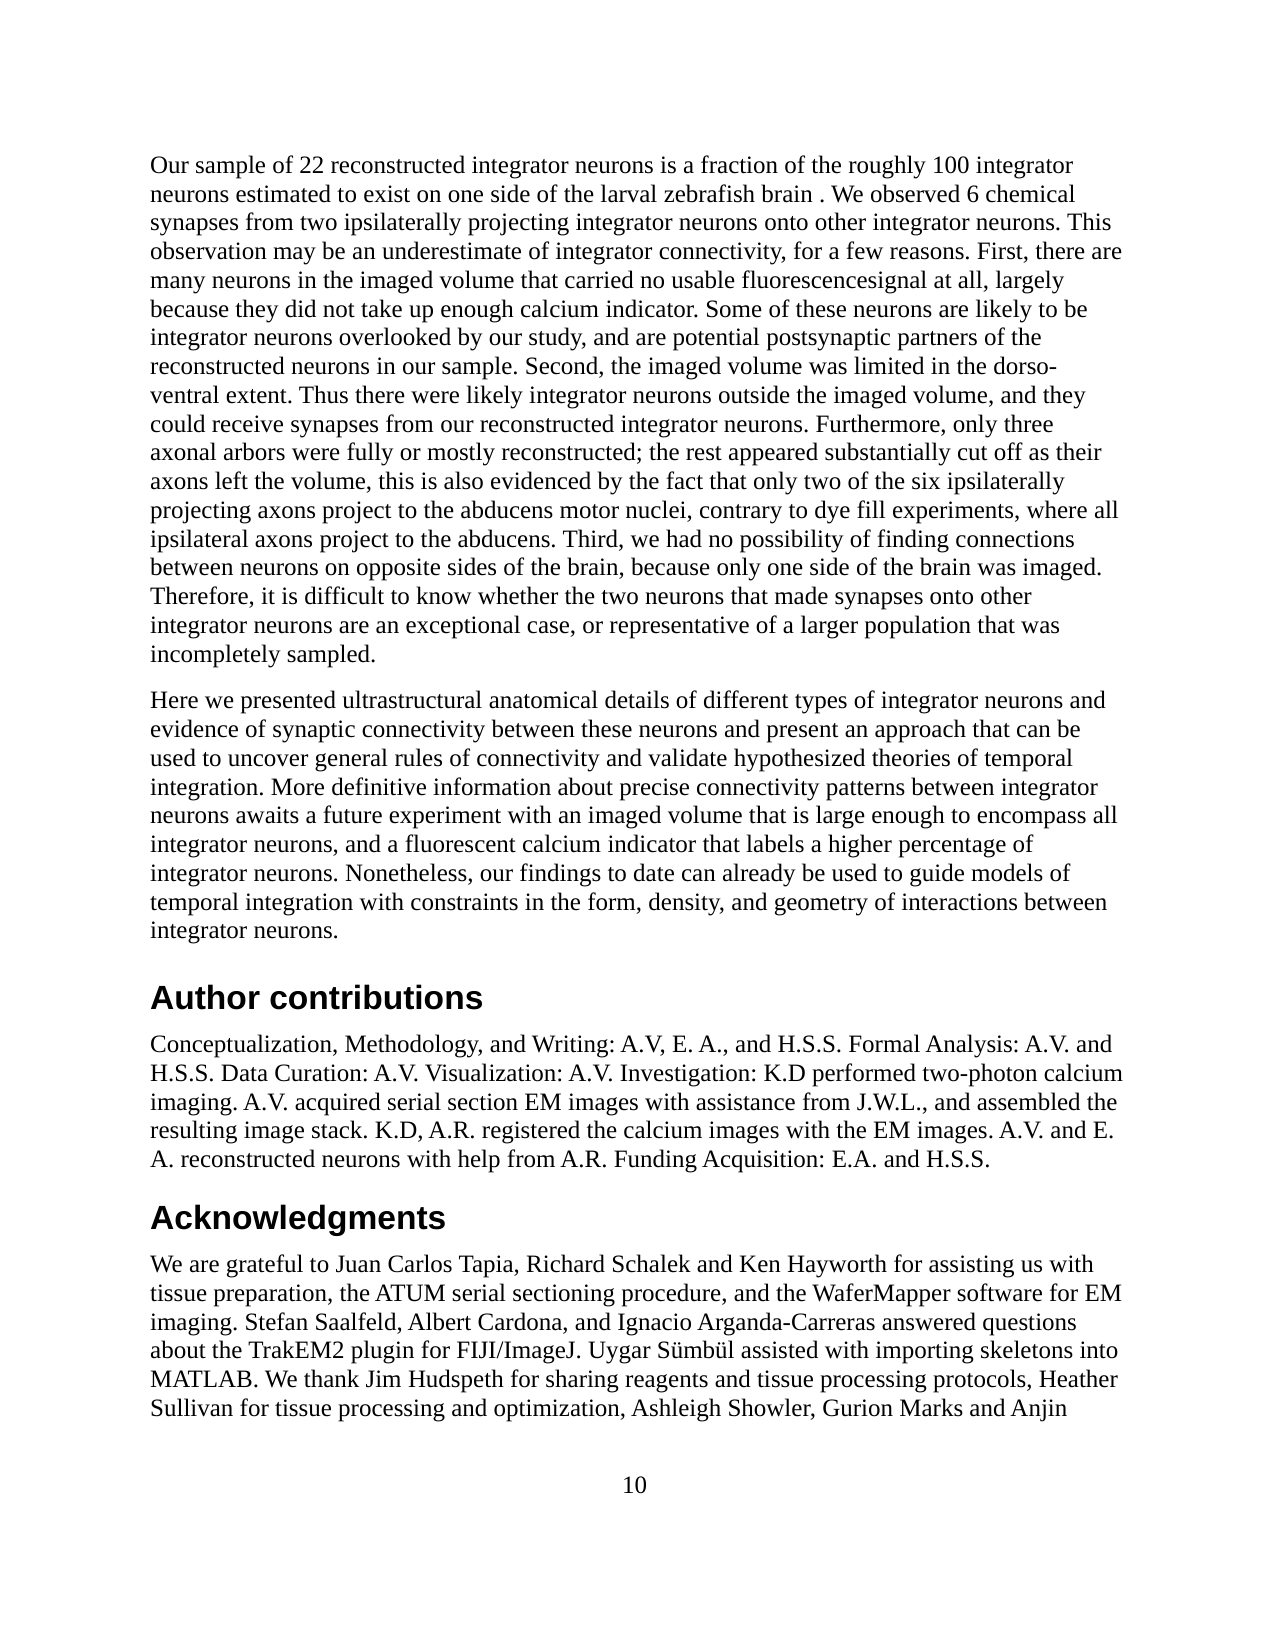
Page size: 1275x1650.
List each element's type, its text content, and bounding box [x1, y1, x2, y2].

text Conceptualization, Methodology, and Writing: A.V, E. A., and H.S.S. Formal Analysis: A.V. and H.S.S. Data Curation: A.V. Visualization: A.V. Investigation: K.D performed two-photon calcium imaging. A.V. acquired serial section EM images with assistance from J.W.L., and assembled the resulting image stack. K.D, A.R. registered the calcium images with the EM images. A.V. and E. A. reconstructed neurons with help from A.R. Funding Acquisition: E.A. and H.S.S. [150, 1029, 1125, 1173]
subtitle Acknowledgments [150, 1198, 1125, 1237]
text We are grateful to Juan Carlos Tapia, Richard Schalek and Ken Hayworth for assisting us with tissue preparation, the ATUM serial sectioning procedure, and the WaferMapper software for EM imaging. Stefan Saalfeld, Albert Cardona, and Ignacio Arganda-Carreras answered questions about the TrakEM2 plugin for FIJI/ImageJ. Uygar Sümbül assisted with importing skeletons into MATLAB. We thank Jim Hudspeth for sharing reagents and tissue processing protocols, Heather Sullivan for tissue processing and optimization, Ashleigh Showler, Gurion Marks and Anjin [150, 1249, 1125, 1422]
text Our sample of 22 reconstructed integrator neurons is a fraction of the roughly 100 integrator neurons estimated to exist on one side of the larval zebrafish brain . We observed 6 chemical synapses from two ipsilaterally projecting integrator neurons onto other integrator neurons. This observation may be an underestimate of integrator connectivity, for a few reasons. First, there are many neurons in the imaged volume that carried no usable fluorescencesignal at all, largely because they did not take up enough calcium indicator. Some of these neurons are likely to be integrator neurons overlooked by our study, and are potential postsynaptic partners of the reconstructed neurons in our sample. Second, the imaged volume was limited in the dorso-ventral extent. Thus there were likely integrator neurons outside the imaged volume, and they could receive synapses from our reconstructed integrator neurons. Furthermore, only three axonal arbors were fully or mostly reconstructed; the rest appeared substantially cut off as their axons left the volume, this is also evidenced by the fact that only two of the six ipsilaterally projecting axons project to the abducens motor nuclei, contrary to dye fill experiments, where all ipsilateral axons project to the abducens. Third, we had no possibility of finding connections between neurons on opposite sides of the brain, because only one side of the brain was imaged. Therefore, it is difficult to know whether the two neurons that made synapses onto other integrator neurons are an exceptional case, or representative of a larger population that was incompletely sampled. [150, 150, 1125, 667]
subtitle Author contributions [150, 978, 1125, 1017]
text Here we presented ultrastructural anatomical details of different types of integrator neurons and evidence of synaptic connectivity between these neurons and present an approach that can be used to uncover general rules of connectivity and validate hypothesized theories of temporal integration. More definitive information about precise connectivity patterns between integrator neurons awaits a future experiment with an imaged volume that is large enough to encompass all integrator neurons, and a fluorescent calcium indicator that labels a higher percentage of integrator neurons. Nonetheless, our findings to date can already be used to guide models of temporal integration with constraints in the form, density, and geometry of interactions between integrator neurons. [150, 685, 1125, 944]
